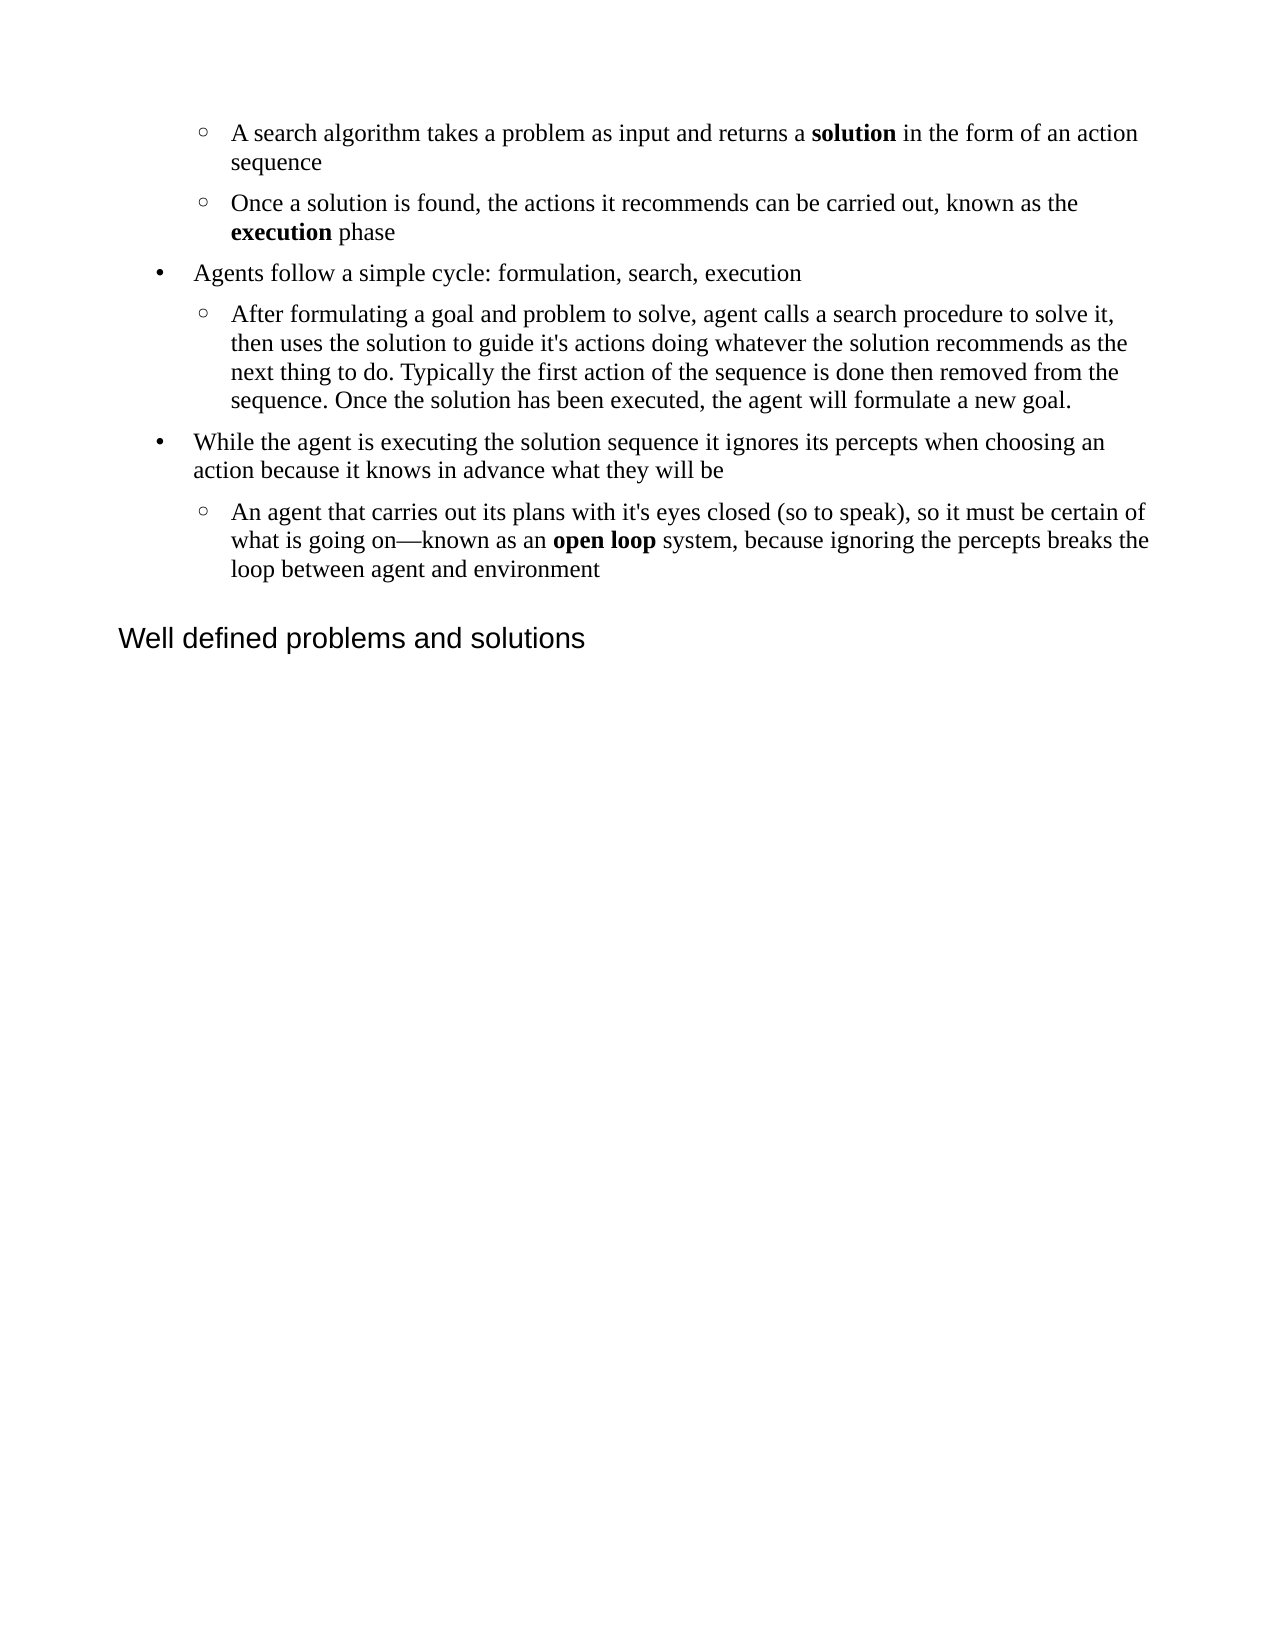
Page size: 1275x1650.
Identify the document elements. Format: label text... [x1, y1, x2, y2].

list An agent that carries out its plans with it's eyes closed (so to speak), so it must be certain of what is going on—known as an open loop system, because ignoring the percepts breaks the loop between agent and environment [193, 497, 1157, 583]
list While the agent is executing the solution sequence it ignores its percepts when choosing an action because it knows in advance what they will be [156, 427, 1157, 484]
subtitle Well defined problems and solutions [118, 621, 1157, 654]
list A search algorithm takes a problem as input and returns a solution in the form of an action sequence [193, 118, 1157, 176]
list After formulating a goal and problem to solve, agent calls a search procedure to solve it, then uses the solution to guide it's actions doing whatever the solution recommends as the next thing to do. Typically the first action of the sequence is done then removed from the sequence. Once the solution has been executed, the agent will formulate a new goal. [193, 299, 1157, 414]
list Once a solution is found, the actions it recommends can be carried out, known as the execution phase [193, 188, 1157, 246]
list Agents follow a simple cycle: formulation, search, execution [156, 258, 1157, 287]
